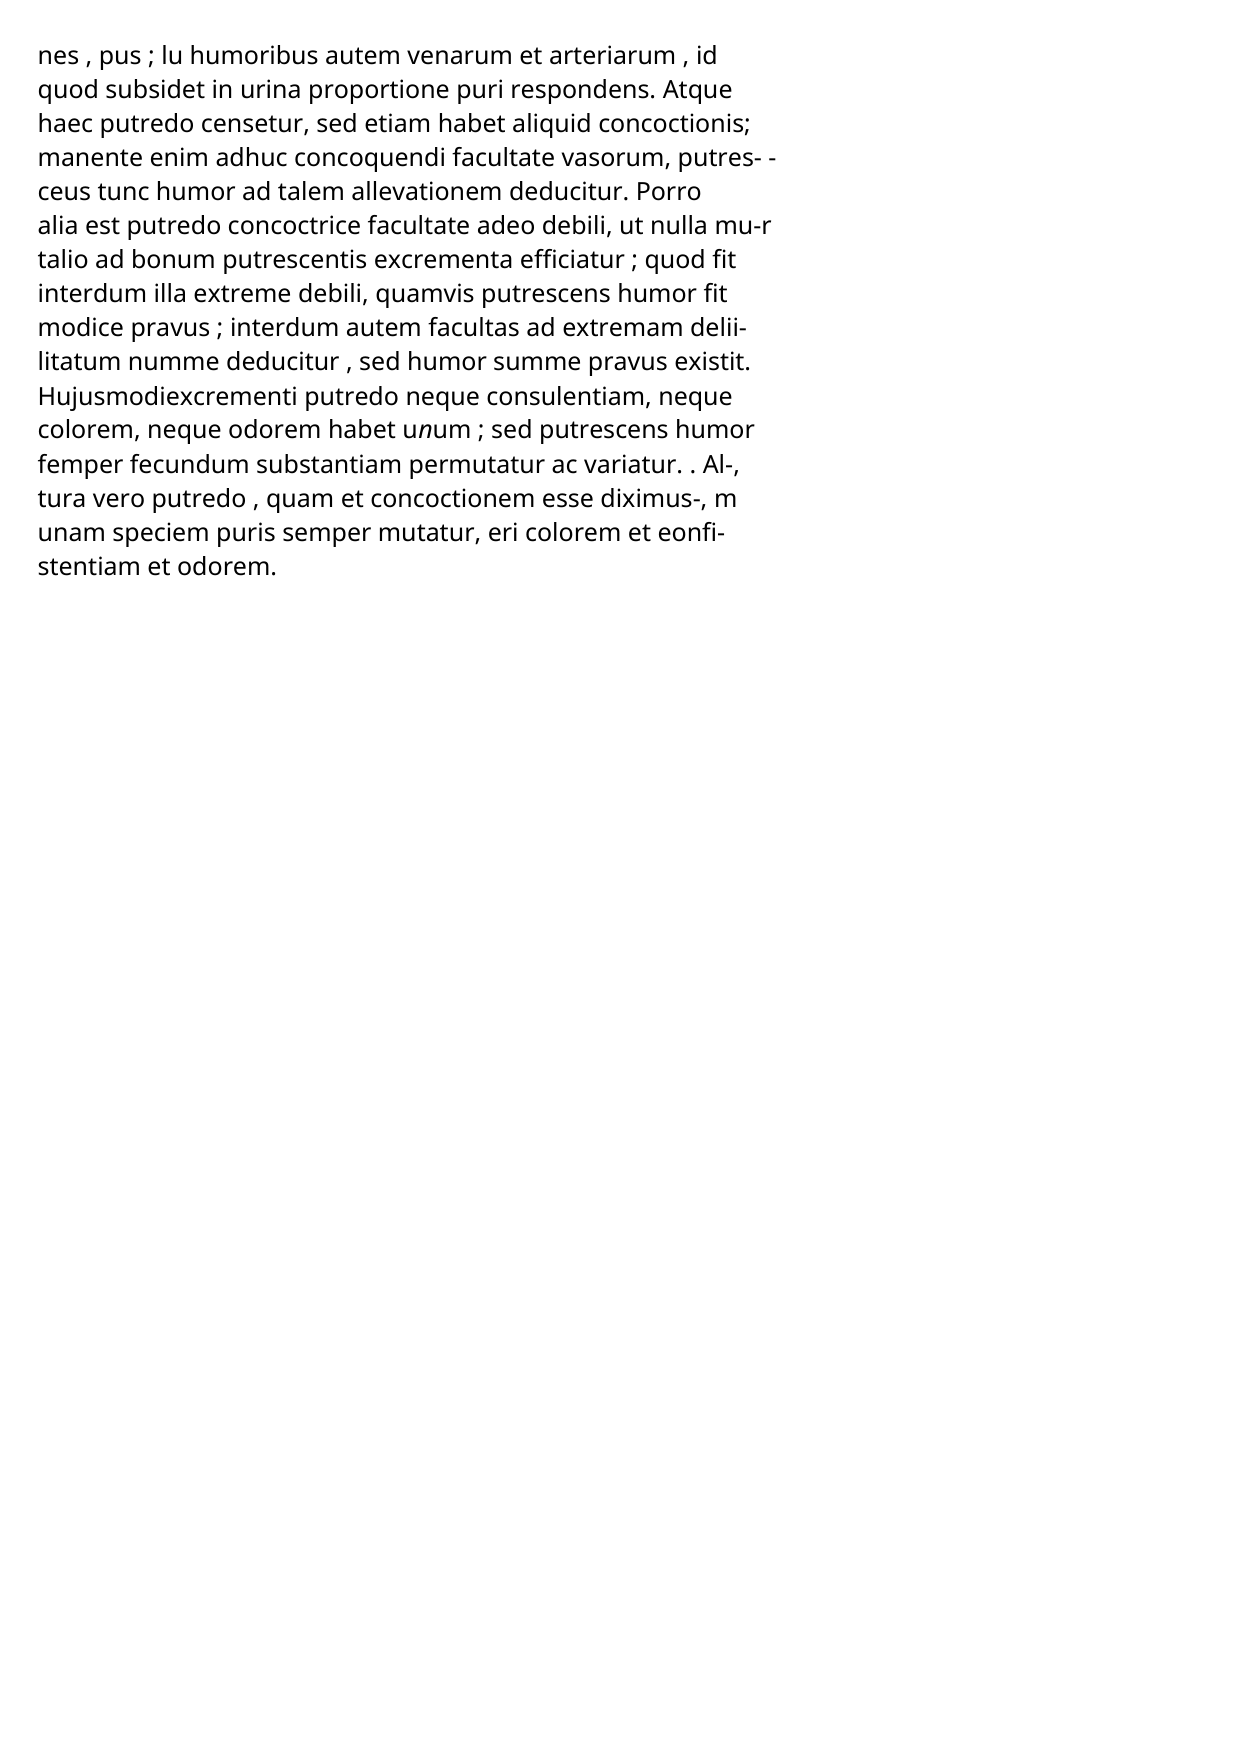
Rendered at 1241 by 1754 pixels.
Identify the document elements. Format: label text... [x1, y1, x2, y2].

text nes , pus ; lu humoribus autem venarum et arteriarum , id quod subsidet in urina proportione puri respondens. Atque haec putredo censetur, sed etiam habet aliquid concoctionis; manente enim adhuc concoquendi facultate vasorum, putres- - ceus tunc humor ad talem allevationem deducitur. Porro alia est putredo concoctrice facultate adeo debili, ut nulla mu-r talio ad bonum putrescentis excrementa efficiatur ; quod fit interdum illa extreme debili, quamvis putrescens humor fit modice pravus ; interdum autem facultas ad extremam delii- litatum numme deducitur , sed humor summe pravus existit. Hujusmodiexcrementi putredo neque consulentiam, neque colorem, neque odorem habet unum ; sed putrescens humor femper fecundum substantiam permutatur ac variatur. . Al-, tura vero putredo , quam et concoctionem esse diximus-, m unam speciem puris semper mutatur, eri colorem et eonfi- stentiam et odorem. [37, 37, 1203, 582]
